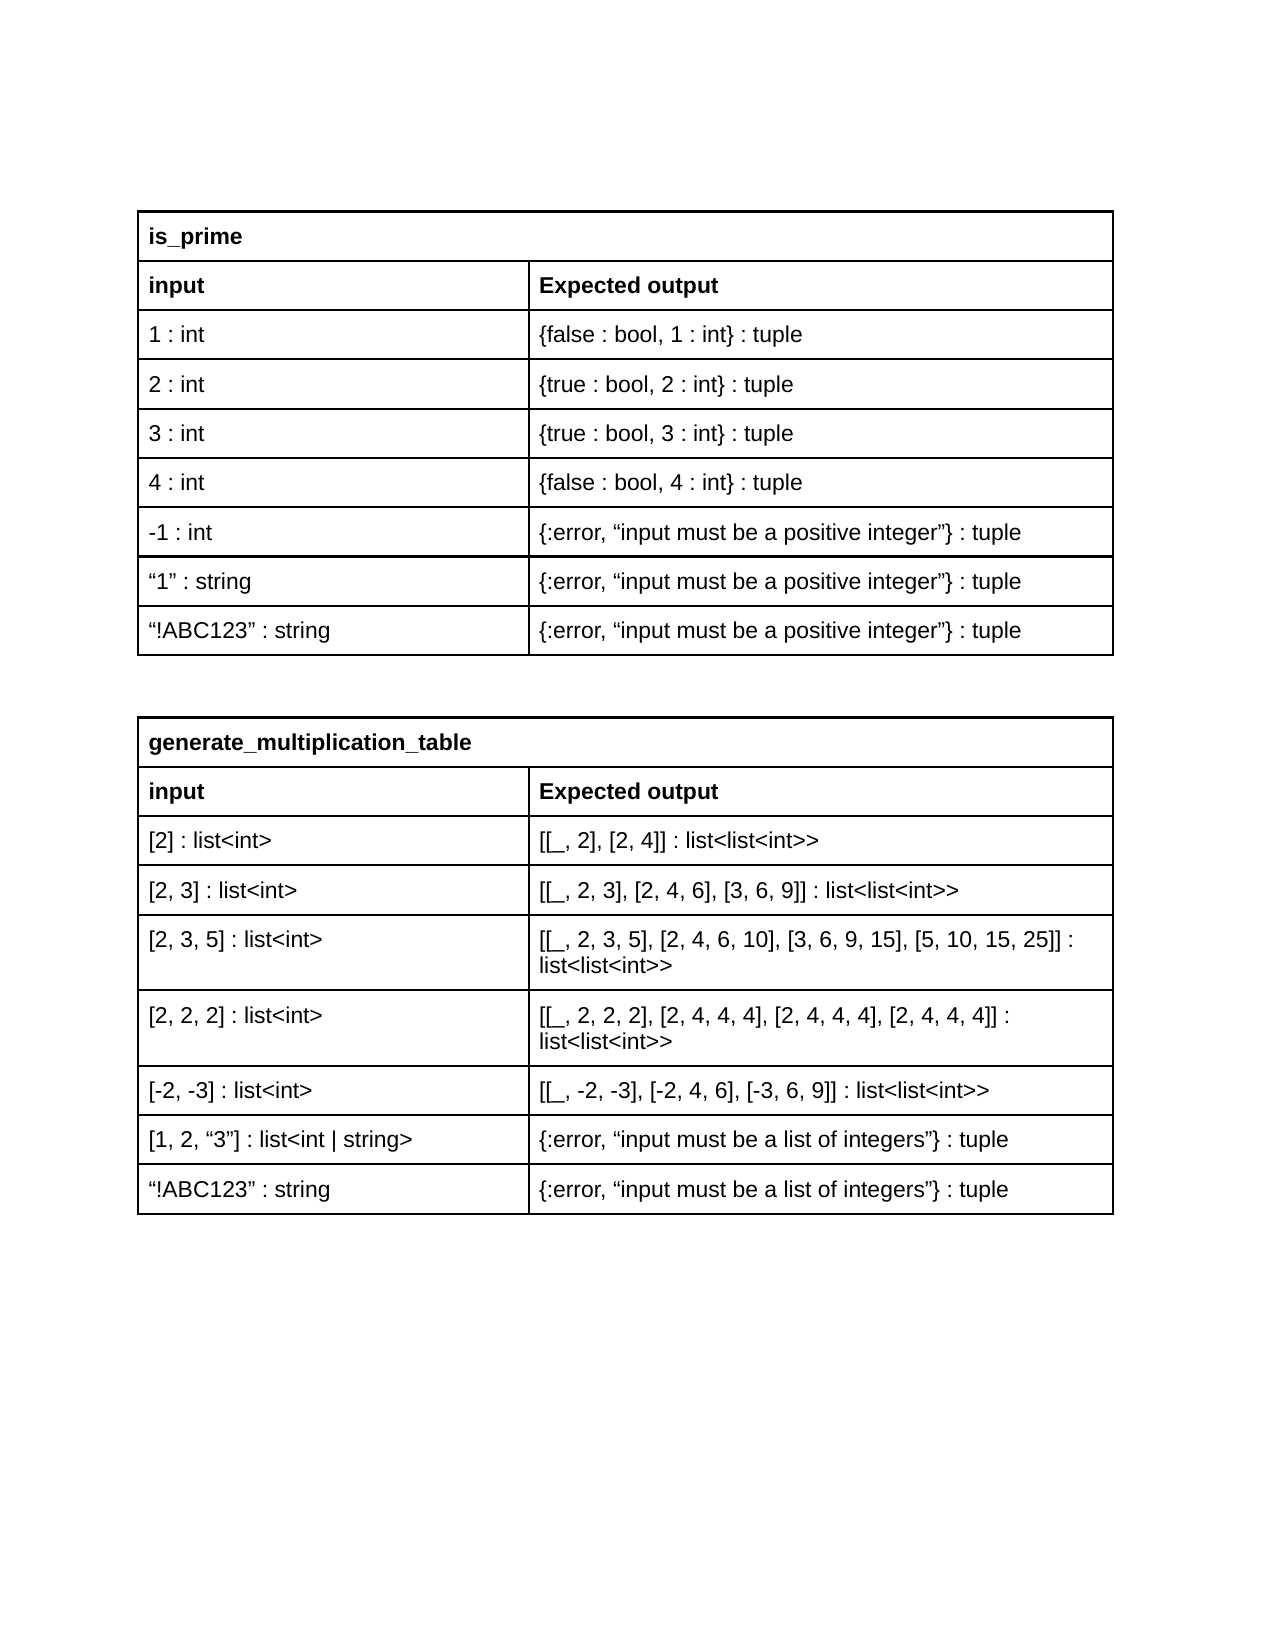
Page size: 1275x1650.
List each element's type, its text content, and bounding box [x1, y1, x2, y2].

table_cell [-2, -3] : list<int> [139, 1067, 528, 1114]
table_cell 3 : int [139, 410, 528, 457]
table_cell Expected output [530, 768, 1112, 815]
table_cell “1” : string [139, 558, 528, 604]
table_cell {true : bool, 2 : int} : tuple [530, 360, 1112, 407]
table_cell [[_, 2, 3, 5], [2, 4, 6, 10], [3, 6, 9, 15], [5, 10, 15, 25]] : list<list<int>> [530, 916, 1112, 989]
table_cell [2, 3, 5] : list<int> [139, 916, 528, 989]
table_header generate_multiplication_table [139, 719, 1112, 766]
table_cell 2 : int [139, 360, 528, 407]
table_cell {false : bool, 1 : int} : tuple [530, 311, 1112, 358]
table_cell [2] : list<int> [139, 817, 528, 864]
table_cell {:error, “input must be a positive integer”} : tuple [530, 607, 1112, 654]
table_header is_prime [139, 213, 1112, 260]
table_cell 4 : int [139, 459, 528, 506]
table_cell {:error, “input must be a list of integers”} : tuple [530, 1165, 1112, 1212]
table_cell {:error, “input must be a list of integers”} : tuple [530, 1116, 1112, 1163]
table_cell [[_, 2], [2, 4]] : list<list<int>> [530, 817, 1112, 864]
table_cell [[_, 2, 3], [2, 4, 6], [3, 6, 9]] : list<list<int>> [530, 866, 1112, 913]
table_cell [2, 2, 2] : list<int> [139, 991, 528, 1065]
table_cell {false : bool, 4 : int} : tuple [530, 459, 1112, 506]
table_cell -1 : int [139, 508, 528, 555]
table_cell [[_, 2, 2, 2], [2, 4, 4, 4], [2, 4, 4, 4], [2, 4, 4, 4]] : list<list<int>> [530, 991, 1112, 1065]
table_cell {:error, “input must be a positive integer”} : tuple [530, 508, 1112, 555]
table_cell “!ABC123” : string [139, 607, 528, 654]
table_cell {true : bool, 3 : int} : tuple [530, 410, 1112, 457]
table_cell “!ABC123” : string [139, 1165, 528, 1212]
table_cell Expected output [530, 262, 1112, 309]
table_cell input [139, 262, 528, 309]
table_cell [1, 2, “3”] : list<int | string> [139, 1116, 528, 1163]
table_cell [2, 3] : list<int> [139, 866, 528, 913]
table_cell [[_, -2, -3], [-2, 4, 6], [-3, 6, 9]] : list<list<int>> [530, 1067, 1112, 1114]
table_cell input [139, 768, 528, 815]
table_cell 1 : int [139, 311, 528, 358]
table_cell {:error, “input must be a positive integer”} : tuple [530, 558, 1112, 604]
